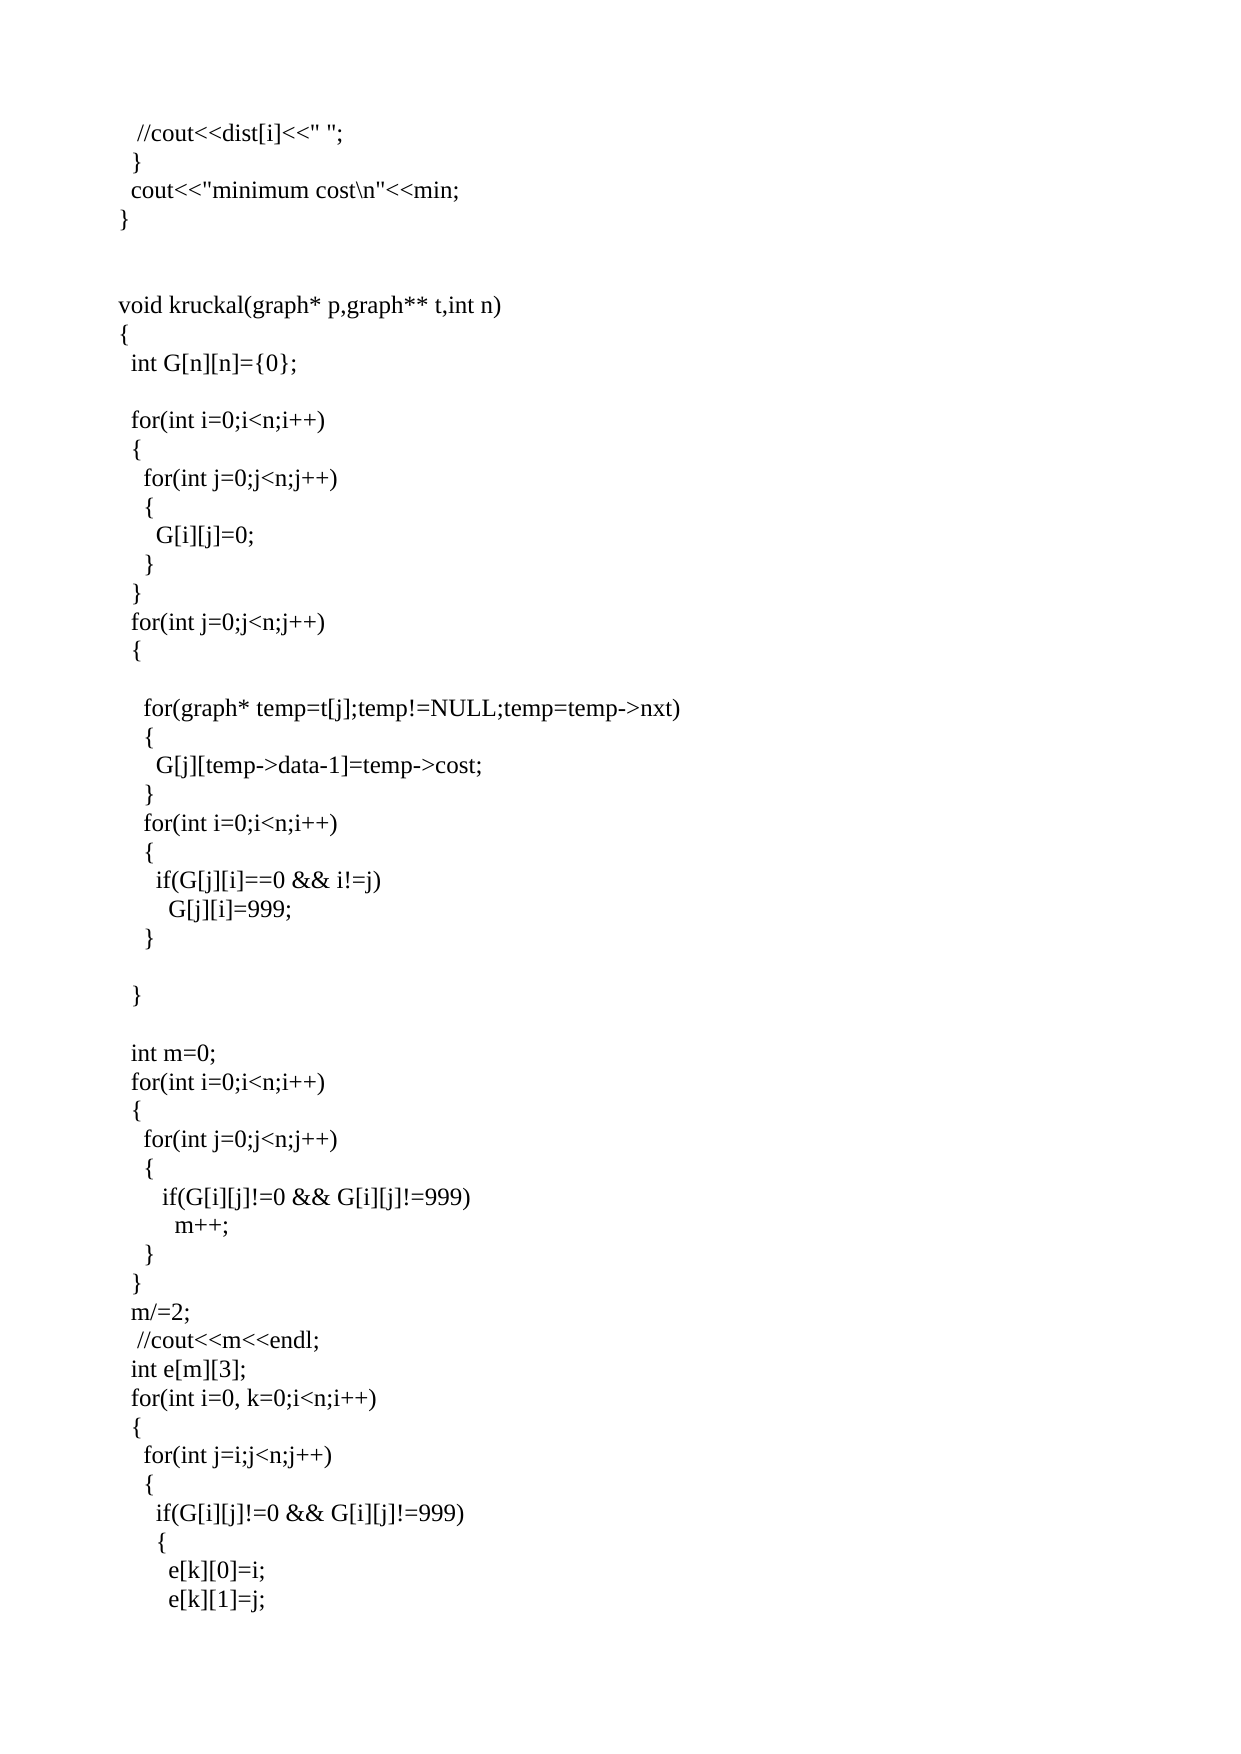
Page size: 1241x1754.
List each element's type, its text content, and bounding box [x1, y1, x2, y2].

text } [118, 1239, 1122, 1268]
text } [118, 981, 1122, 1009]
text } [118, 204, 1122, 233]
text int m=0; [118, 1038, 1122, 1067]
text } [118, 923, 1122, 952]
text G[j][i]=999; [118, 894, 1122, 923]
text { [118, 434, 1122, 463]
text int G[n][n]={0}; [118, 348, 1122, 377]
text if(G[i][j]!=0 && G[i][j]!=999) [118, 1498, 1122, 1527]
text G[j][temp->data-1]=temp->cost; [118, 751, 1122, 779]
text { [118, 1096, 1122, 1124]
text cout<<"minimum cost\n"<<min; [118, 176, 1122, 204]
text e[k][1]=j; [118, 1584, 1122, 1613]
text for(int j=0;j<n;j++) [118, 463, 1122, 492]
text { [118, 722, 1122, 751]
text } [118, 1268, 1122, 1297]
text m/=2; [118, 1297, 1122, 1326]
text } [118, 147, 1122, 176]
text //cout<<dist[i]<<" "; [118, 118, 1122, 147]
text { [118, 1412, 1122, 1441]
text if(G[j][i]==0 && i!=j) [118, 866, 1122, 894]
text } [118, 578, 1122, 607]
text for(graph* temp=t[j];temp!=NULL;temp=temp->nxt) [118, 693, 1122, 722]
text for(int i=0, k=0;i<n;i++) [118, 1383, 1122, 1412]
text for(int i=0;i<n;i++) [118, 808, 1122, 837]
text e[k][0]=i; [118, 1556, 1122, 1584]
text { [118, 319, 1122, 348]
text { [118, 1527, 1122, 1556]
text { [118, 837, 1122, 866]
text { [118, 1469, 1122, 1498]
text for(int j=0;j<n;j++) [118, 1124, 1122, 1153]
text for(int j=0;j<n;j++) [118, 607, 1122, 636]
text G[i][j]=0; [118, 521, 1122, 549]
text { [118, 636, 1122, 664]
text m++; [118, 1211, 1122, 1239]
text for(int j=i;j<n;j++) [118, 1441, 1122, 1469]
text } [118, 549, 1122, 578]
text for(int i=0;i<n;i++) [118, 406, 1122, 434]
text int e[m][3]; [118, 1354, 1122, 1383]
text //cout<<m<<endl; [118, 1326, 1122, 1354]
text for(int i=0;i<n;i++) [118, 1067, 1122, 1096]
text { [118, 1153, 1122, 1182]
text } [118, 779, 1122, 808]
text { [118, 492, 1122, 521]
text if(G[i][j]!=0 && G[i][j]!=999) [118, 1182, 1122, 1211]
text void kruckal(graph* p,graph** t,int n) [118, 291, 1122, 319]
